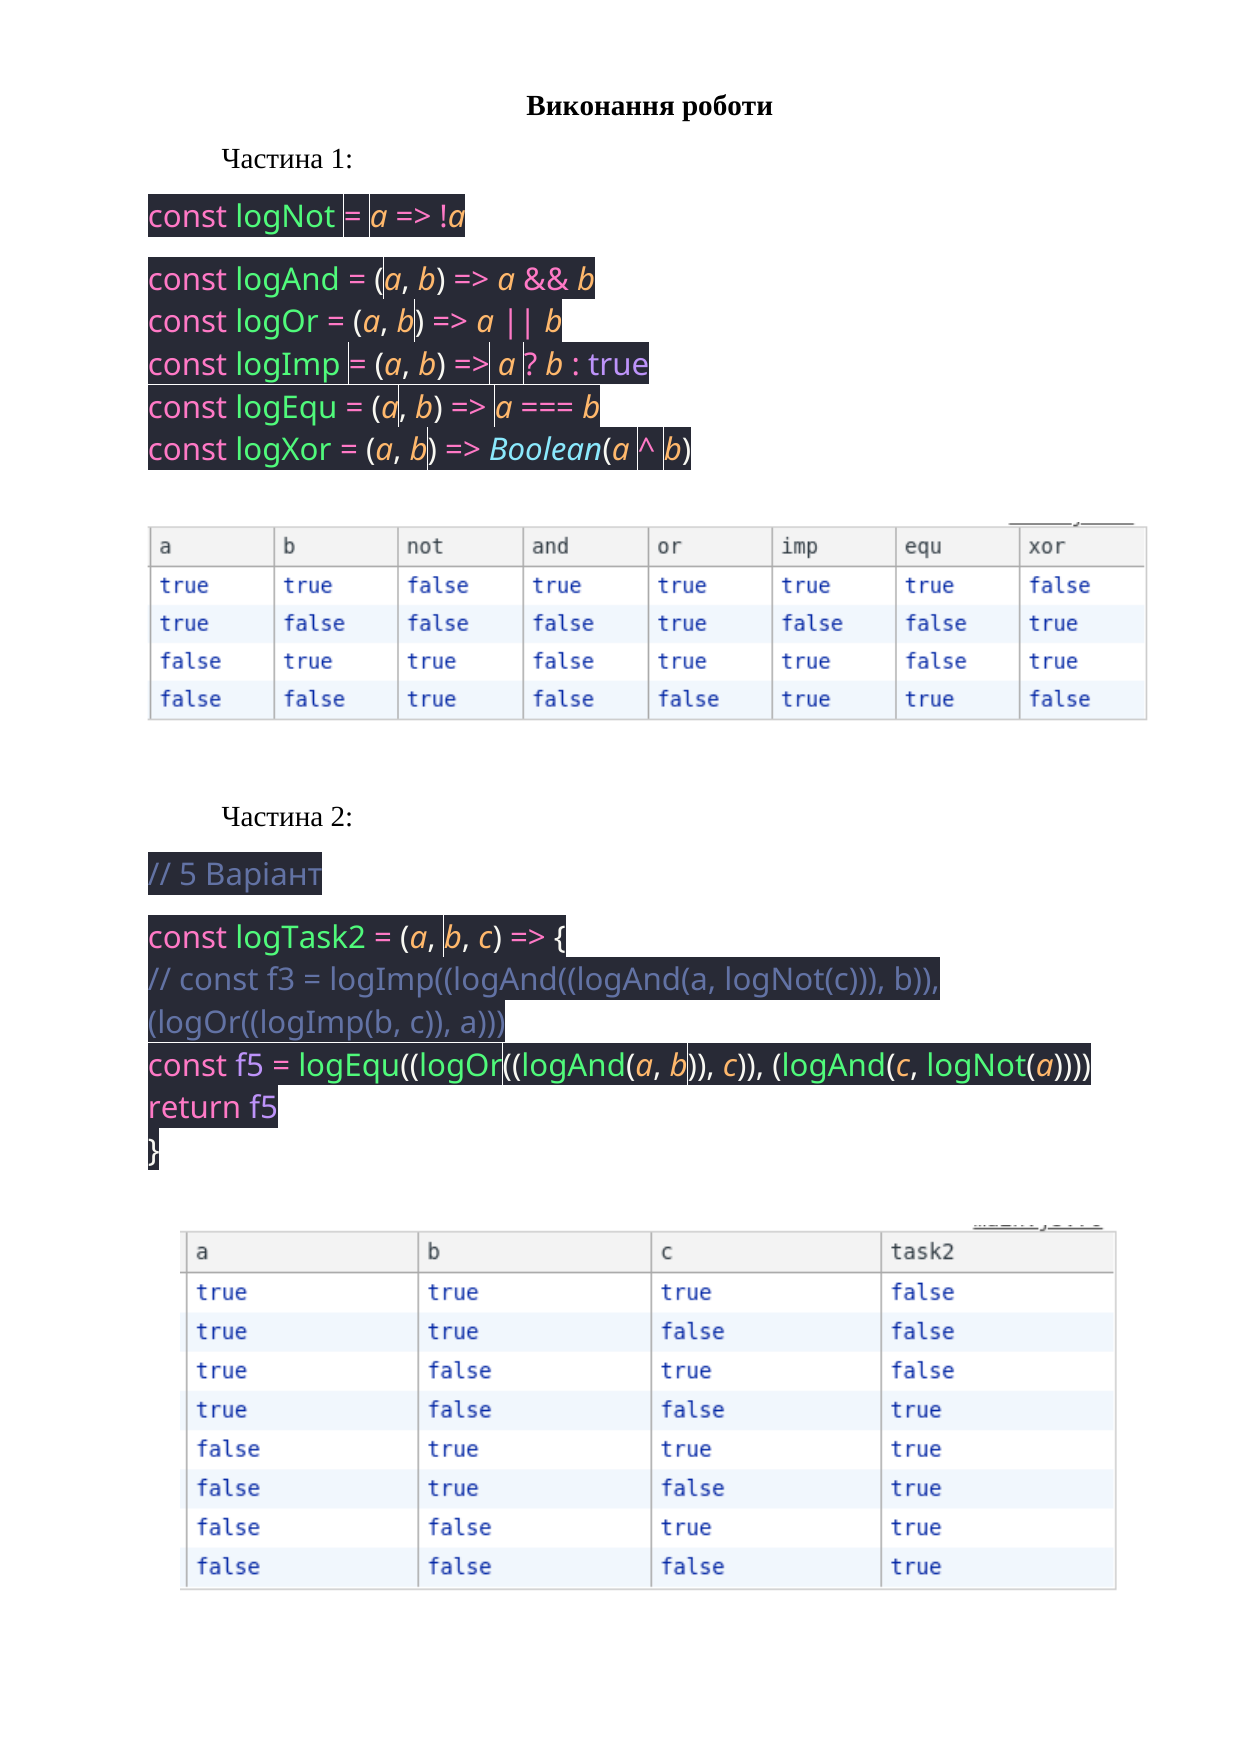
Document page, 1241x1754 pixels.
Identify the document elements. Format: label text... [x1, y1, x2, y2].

text return f5 [148, 1085, 1152, 1128]
text const logXor = (a, b) => Boolean(a ^ b) [148, 427, 1152, 470]
text const logImp = (a, b) => a ? b : true [148, 342, 1152, 384]
text const f5 = logEqu((logOr((logAnd(a, b)), c)), (logAnd(c, logNot(a)))) [148, 1042, 1152, 1085]
text // 5 Варіант [148, 852, 1152, 895]
text const logTask2 = (a, b, c) => { [148, 915, 1152, 957]
text Частина 2: [148, 799, 1152, 833]
text const logEqu = (a, b) => a === b [148, 384, 1152, 427]
text Виконання роботи [148, 88, 1152, 122]
text Частина 1: [148, 141, 1152, 175]
text } [148, 1128, 1152, 1170]
text // const f3 = logImp((logAnd((logAnd(a, logNot(c))), b)), (logOr((logImp(b, c)), a))) [148, 957, 1152, 1042]
picture [147, 522, 1152, 725]
text const logNot = a => !a [148, 194, 1152, 237]
text const logOr = (a, b) => a || b [148, 299, 1152, 342]
picture [180, 1225, 1120, 1595]
text const logAnd = (a, b) => a && b [148, 257, 1152, 299]
